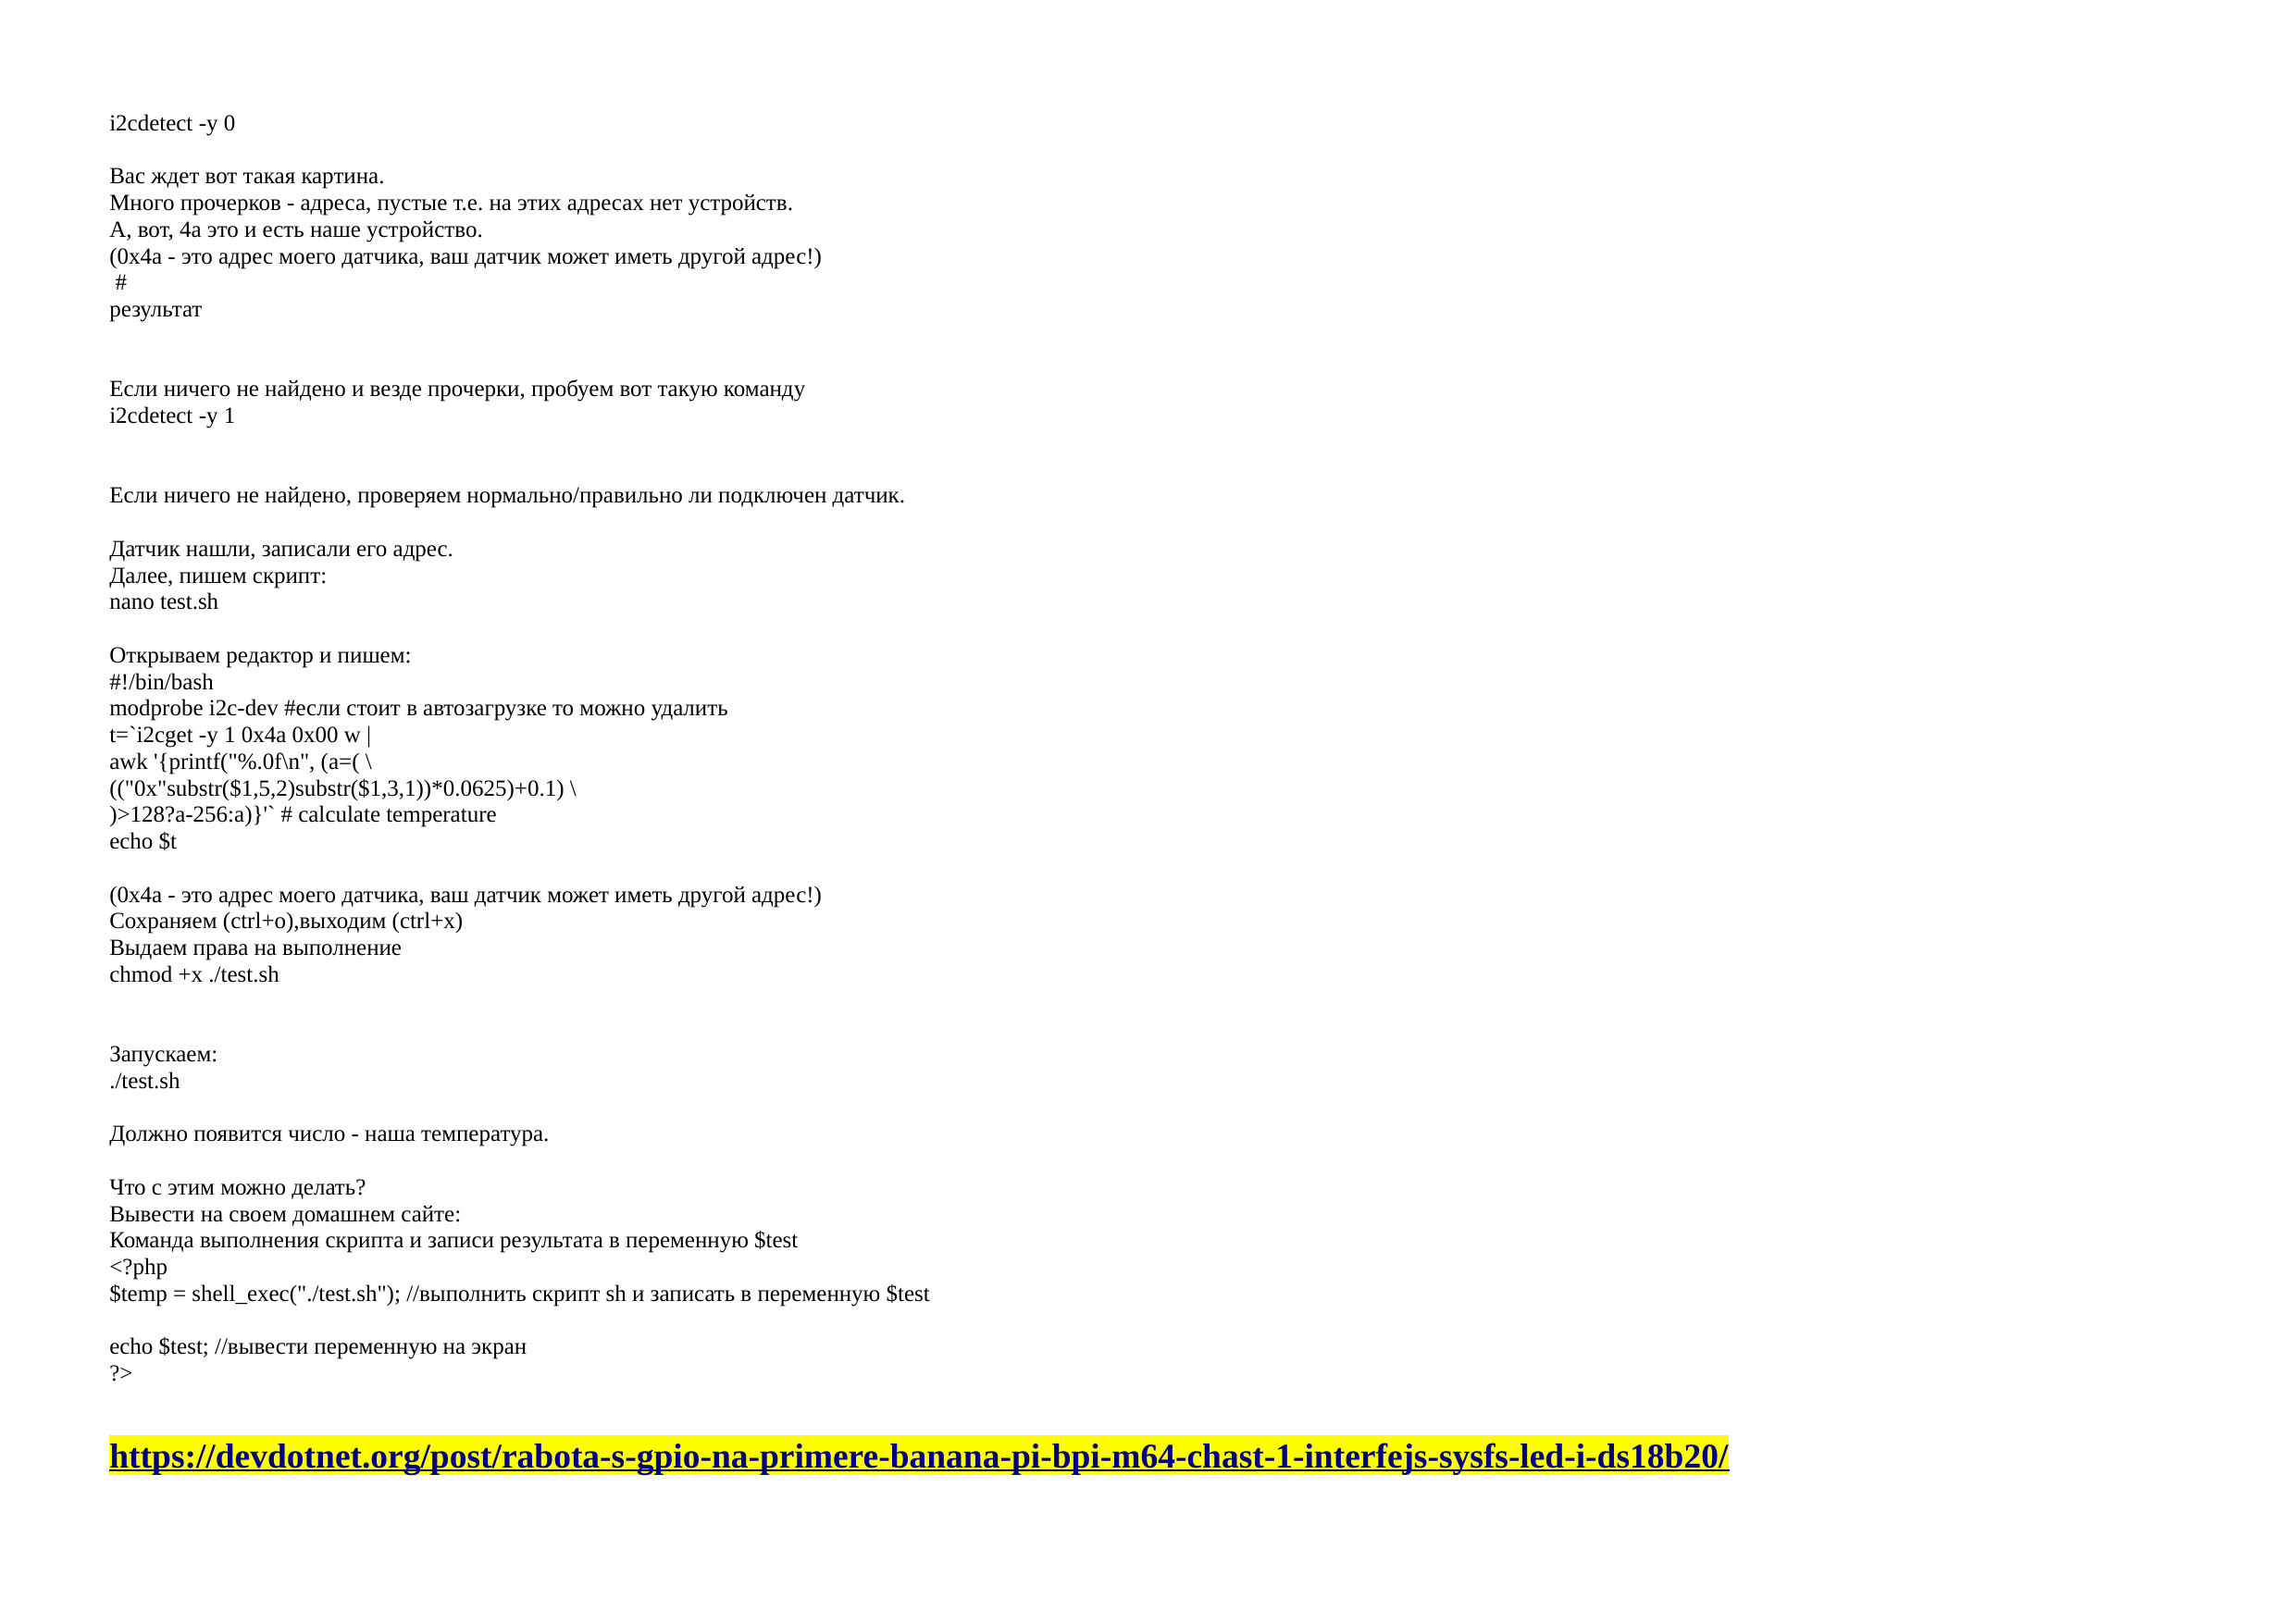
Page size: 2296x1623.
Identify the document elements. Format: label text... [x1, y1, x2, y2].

text echo $test; //вывести переменную на экран ?> [109, 1307, 2186, 1386]
text (0x4a - это адрес моего датчика, ваш датчик может иметь другой адрес!) Сохраняем (ctrl+o),выходим (ctrl+x) Выдаем права на выполнение [109, 854, 2186, 960]
text https://devdotnet.org/post/rabota-s-gpio-na-primere-banana-pi-bpi-m64-chast-1-interfejs-sysfs-led-i-ds18b20/ [109, 1435, 2186, 1475]
text chmod +x ./test.sh [109, 960, 2186, 987]
text ./test.sh [109, 1067, 2186, 1094]
text Запускаем: [109, 987, 2186, 1067]
text #!/bin/bash modprobe i2c-dev #если стоит в автозагрузке то можно удалить t=`i2cget -y 1 0x4a 0x00 w | awk '{printf("%.0f\n", (a=( \ (("0x"substr($1,5,2)substr($1,3,1))*0.0625)+0.1) \ )>128?a-256:a)}'` # calculate temperature echo $t [109, 668, 2186, 854]
text # [109, 269, 2186, 295]
text <?php $temp = shell_exec("./test.sh"); //выполнить скрипт sh и записать в переменную $test [109, 1253, 2186, 1307]
text Если ничего не найдено, проверяем нормально/правильно ли подключен датчик. Датчик нашли, записали его адрес. Далее, пишем скрипт: [109, 428, 2186, 588]
text Вас ждет вот такая картина. Много прочерков - адреса, пустые т.е. на этих адресах нет устройств. А, вот, 4a это и есть наше устройство. (0x4a - это адрес моего датчика, ваш датчик может иметь другой адрес!) [109, 136, 2186, 269]
text nano test.sh [109, 588, 2186, 614]
text Если ничего не найдено и везде прочерки, пробуем вот такую команду [109, 322, 2186, 402]
text Должно появится число - наша температура. Что с этим можно делать? Вывести на своем домашнем сайте: Команда выполнения скрипта и записи результата в переменную $test [109, 1094, 2186, 1253]
text i2cdetect -y 0 [109, 109, 2186, 136]
text Открываем редактор и пишем: [109, 614, 2186, 668]
text результат [109, 295, 2186, 322]
text i2cdetect -y 1 [109, 402, 2186, 428]
